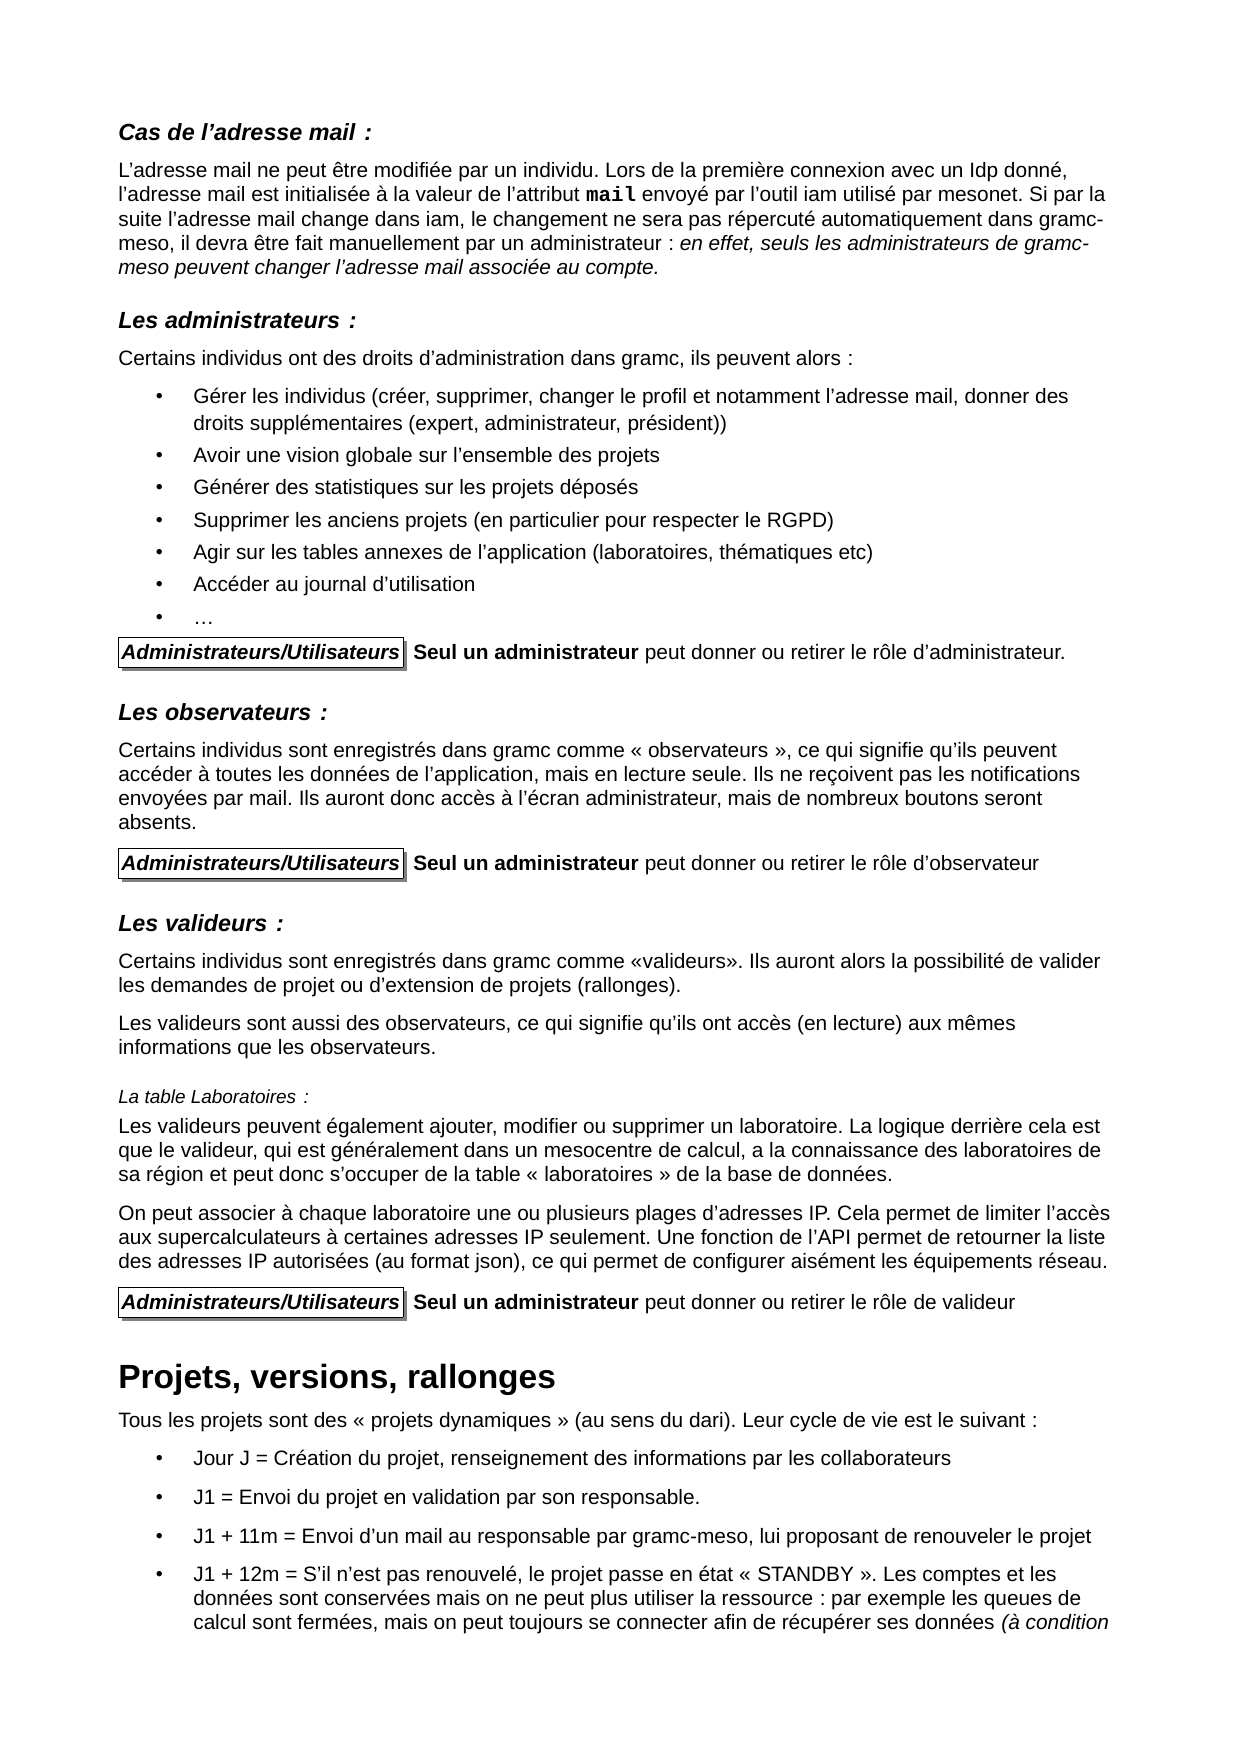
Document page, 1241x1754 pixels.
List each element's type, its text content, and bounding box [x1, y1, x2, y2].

list J1 + 11m = Envoi d’un mail au responsable par gramc-meso, lui proposant de renouveler le projet [156, 1523, 1122, 1548]
subtitle Les administrateurs : [118, 306, 1122, 333]
subtitle Les observateurs : [118, 698, 1122, 725]
text Administrateurs/Utilisateurs [119, 1288, 403, 1317]
list Avoir une vision globale sur l’ensemble des projets [156, 443, 1122, 467]
text Seul un administrateur peut donner ou retirer le rôle d’observateur [404, 848, 1122, 882]
text Les valideurs peuvent également ajouter, modifier ou supprimer un laboratoire. La logique derrière cela est que le valideur, qui est généralement dans un mesocentre de calcul, a la connaissance des laboratoires de sa région et peut donc s’occuper de la table « laboratoires » de la base de données. [118, 1114, 1122, 1186]
text On peut associer à chaque laboratoire une ou plusieurs plages d’adresses IP. Cela permet de limiter l’accès aux supercalculateurs à certaines adresses IP seulement. Une fonction de l’API permet de retourner la liste des adresses IP autorisées (au format json), ce qui permet de configurer aisément les équipements réseau. [118, 1201, 1122, 1272]
list Jour J = Création du projet, renseignement des informations par les collaborateurs [156, 1446, 1122, 1470]
text L’adresse mail ne peut être modifiée par un individu. Lors de la première connexion avec un Idp donné, l’adresse mail est initialisée à la valeur de l’attribut mail envoyé par l’outil iam utilisé par mesonet. Si par la suite l’adresse mail change dans iam, le changement ne sera pas répercuté automatiquement dans gramc-meso, il devra être fait manuellement par un administrateur : en effet, seuls les administrateurs de gramc-meso peuvent changer l’adresse mail associée au compte. [118, 157, 1122, 279]
text Administrateurs/Utilisateurs [119, 638, 403, 667]
text Administrateurs/Utilisateurs [119, 849, 403, 878]
subtitle Cas de l’adresse mail : [118, 118, 1122, 145]
list Générer des statistiques sur les projets déposés [156, 475, 1122, 499]
text Certains individus ont des droits d’administration dans gramc, ils peuvent alors : [118, 345, 1122, 369]
subtitle Projets, versions, rallonges [118, 1357, 1122, 1395]
list Accéder au journal d’utilisation [156, 572, 1122, 596]
list Agir sur les tables annexes de l’application (laboratoires, thématiques etc) [156, 540, 1122, 564]
list … [156, 605, 1122, 629]
subtitle La table Laboratoires : [118, 1086, 1122, 1108]
text Tous les projets sont des « projets dynamiques » (au sens du dari). Leur cycle de vie est le suivant : [118, 1408, 1122, 1432]
subtitle Les valideurs : [118, 909, 1122, 936]
text Seul un administrateur peut donner ou retirer le rôle d’administrateur. [404, 637, 1122, 671]
text Certains individus sont enregistrés dans gramc comme « observateurs », ce qui signifie qu’ils peuvent accéder à toutes les données de l’application, mais en lecture seule. Ils ne reçoivent pas les notifications envoyées par mail. Ils auront donc accès à l’écran administrateur, mais de nombreux boutons seront absents. [118, 738, 1122, 833]
list J1 = Envoi du projet en validation par son responsable. [156, 1485, 1122, 1509]
text Seul un administrateur peut donner ou retirer le rôle de valideur [404, 1287, 1122, 1321]
list Gérer les individus (créer, supprimer, changer le profil et notamment l’adresse mail, donner des droits supplémentaires (expert, administrateur, président)) [156, 384, 1122, 434]
list J1 + 12m = S’il n’est pas renouvelé, le projet passe en état « STANDBY ». Les comptes et les données sont conservées mais on ne peut plus utiliser la ressource : par exemple les queues de calcul sont fermées, mais on peut toujours se connecter afin de récupérer ses données (à condition [156, 1562, 1122, 1634]
list Supprimer les anciens projets (en particulier pour respecter le RGPD) [156, 507, 1122, 532]
text Certains individus sont enregistrés dans gramc comme «valideurs». Ils auront alors la possibilité de valider les demandes de projet ou d’extension de projets (rallonges). [118, 948, 1122, 996]
text Les valideurs sont aussi des observateurs, ce qui signifie qu’ils ont accès (en lecture) aux mêmes informations que les observateurs. [118, 1011, 1122, 1059]
